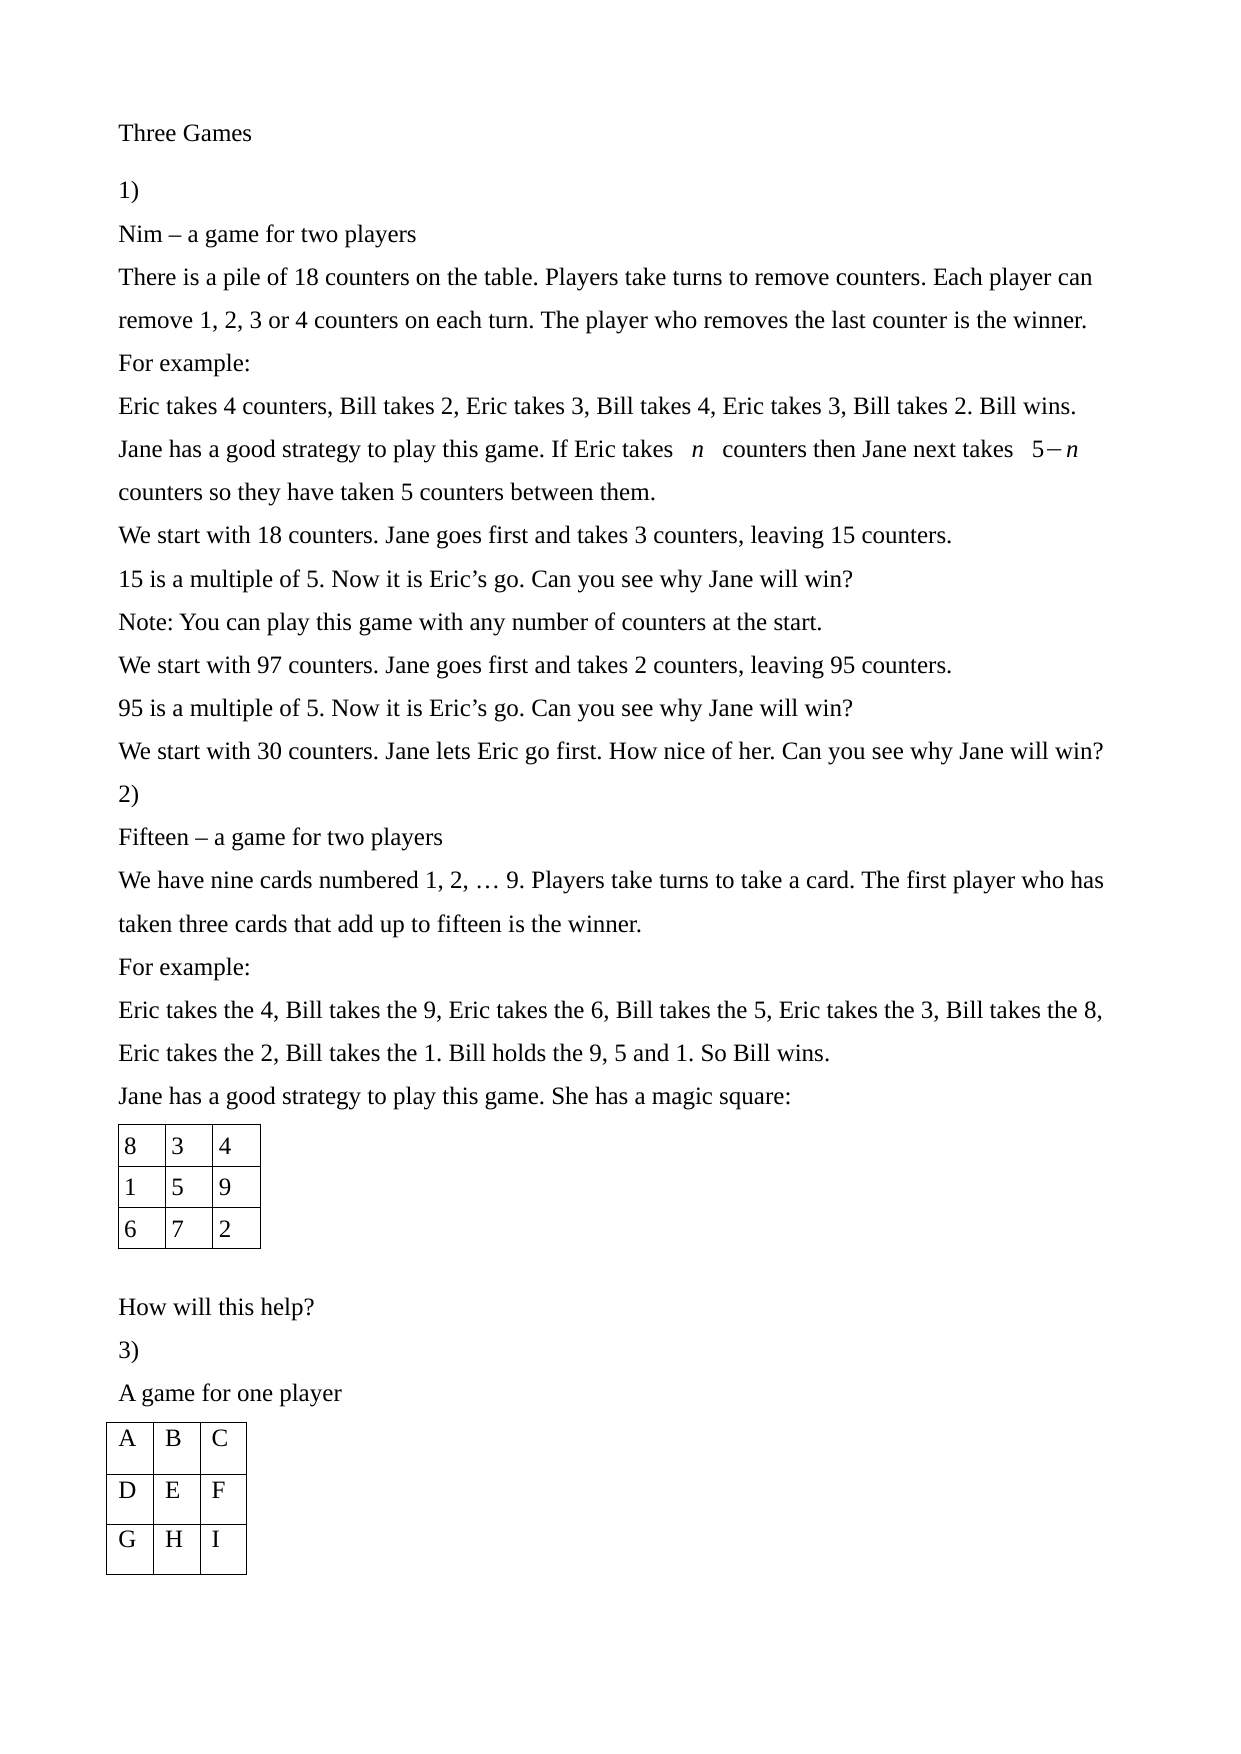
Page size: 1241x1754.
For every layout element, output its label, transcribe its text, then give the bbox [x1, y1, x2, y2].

text For example: [118, 348, 1122, 377]
table_header C [201, 1423, 246, 1474]
text Eric takes 4 counters, Bill takes 2, Eric takes 3, Bill takes 4, Eric takes 3, Bill takes 2. Bill wins. [118, 391, 1122, 420]
text 1) [118, 176, 1122, 204]
text For example: [118, 952, 1122, 981]
table_cell 5 [166, 1167, 212, 1207]
text 95 is a multiple of 5. Now it is Eric’s go. Can you see why Jane will win? [118, 693, 1122, 722]
table_cell F [201, 1475, 246, 1523]
table_cell E [154, 1475, 200, 1523]
text 3) [118, 1335, 1122, 1364]
table_header 8 [119, 1125, 165, 1166]
text We have nine cards numbered 1, 2, … 9. Players take turns to take a card. The first player who has taken three cards that add up to fifteen is the winner. [118, 866, 1122, 937]
text A game for one player [118, 1378, 1122, 1407]
table_cell 1 [119, 1167, 165, 1207]
table_cell 2 [213, 1208, 260, 1248]
table_cell 6 [119, 1208, 165, 1248]
table_cell H [154, 1525, 200, 1573]
table_header 4 [213, 1125, 260, 1166]
text There is a pile of 18 counters on the table. Players take turns to remove counters. Each player can remove 1, 2, 3 or 4 counters on each turn. The player who removes the last counter is the winner. [118, 262, 1122, 334]
text 15 is a multiple of 5. Now it is Eric’s go. Can you see why Jane will win? [118, 564, 1122, 592]
table_header B [154, 1423, 200, 1474]
text We start with 97 counters. Jane goes first and takes 2 counters, leaving 95 counters. [118, 650, 1122, 679]
text We start with 30 counters. Jane lets Eric go first. How nice of her. Can you see why Jane will win? [118, 736, 1122, 765]
text Jane has a good strategy to play this game. If Eric takescounters then Jane next takescounters so they have taken 5 counters between them. [118, 434, 1122, 506]
text Fifteen – a game for two players [118, 822, 1122, 851]
text 2) [118, 779, 1122, 808]
table_cell 9 [213, 1167, 260, 1207]
text Jane has a good strategy to play this game. She has a magic square: [118, 1081, 1122, 1110]
table_cell 7 [166, 1208, 212, 1248]
table_cell D [107, 1475, 153, 1523]
text How will this help? [118, 1292, 1122, 1321]
table_header 3 [166, 1125, 212, 1166]
table_cell G [107, 1525, 153, 1573]
text Eric takes the 4, Bill takes the 9, Eric takes the 6, Bill takes the 5, Eric takes the 3, Bill takes the 8, Eric takes the 2, Bill takes the 1. Bill holds the 9, 5 and 1. So Bill wins. [118, 995, 1122, 1067]
text Nim – a game for two players [118, 219, 1122, 247]
table_cell I [201, 1525, 246, 1573]
table_header A [107, 1423, 153, 1474]
text Three Games [118, 118, 1122, 147]
text Note: You can play this game with any number of counters at the start. [118, 607, 1122, 636]
text We start with 18 counters. Jane goes first and takes 3 counters, leaving 15 counters. [118, 521, 1122, 549]
